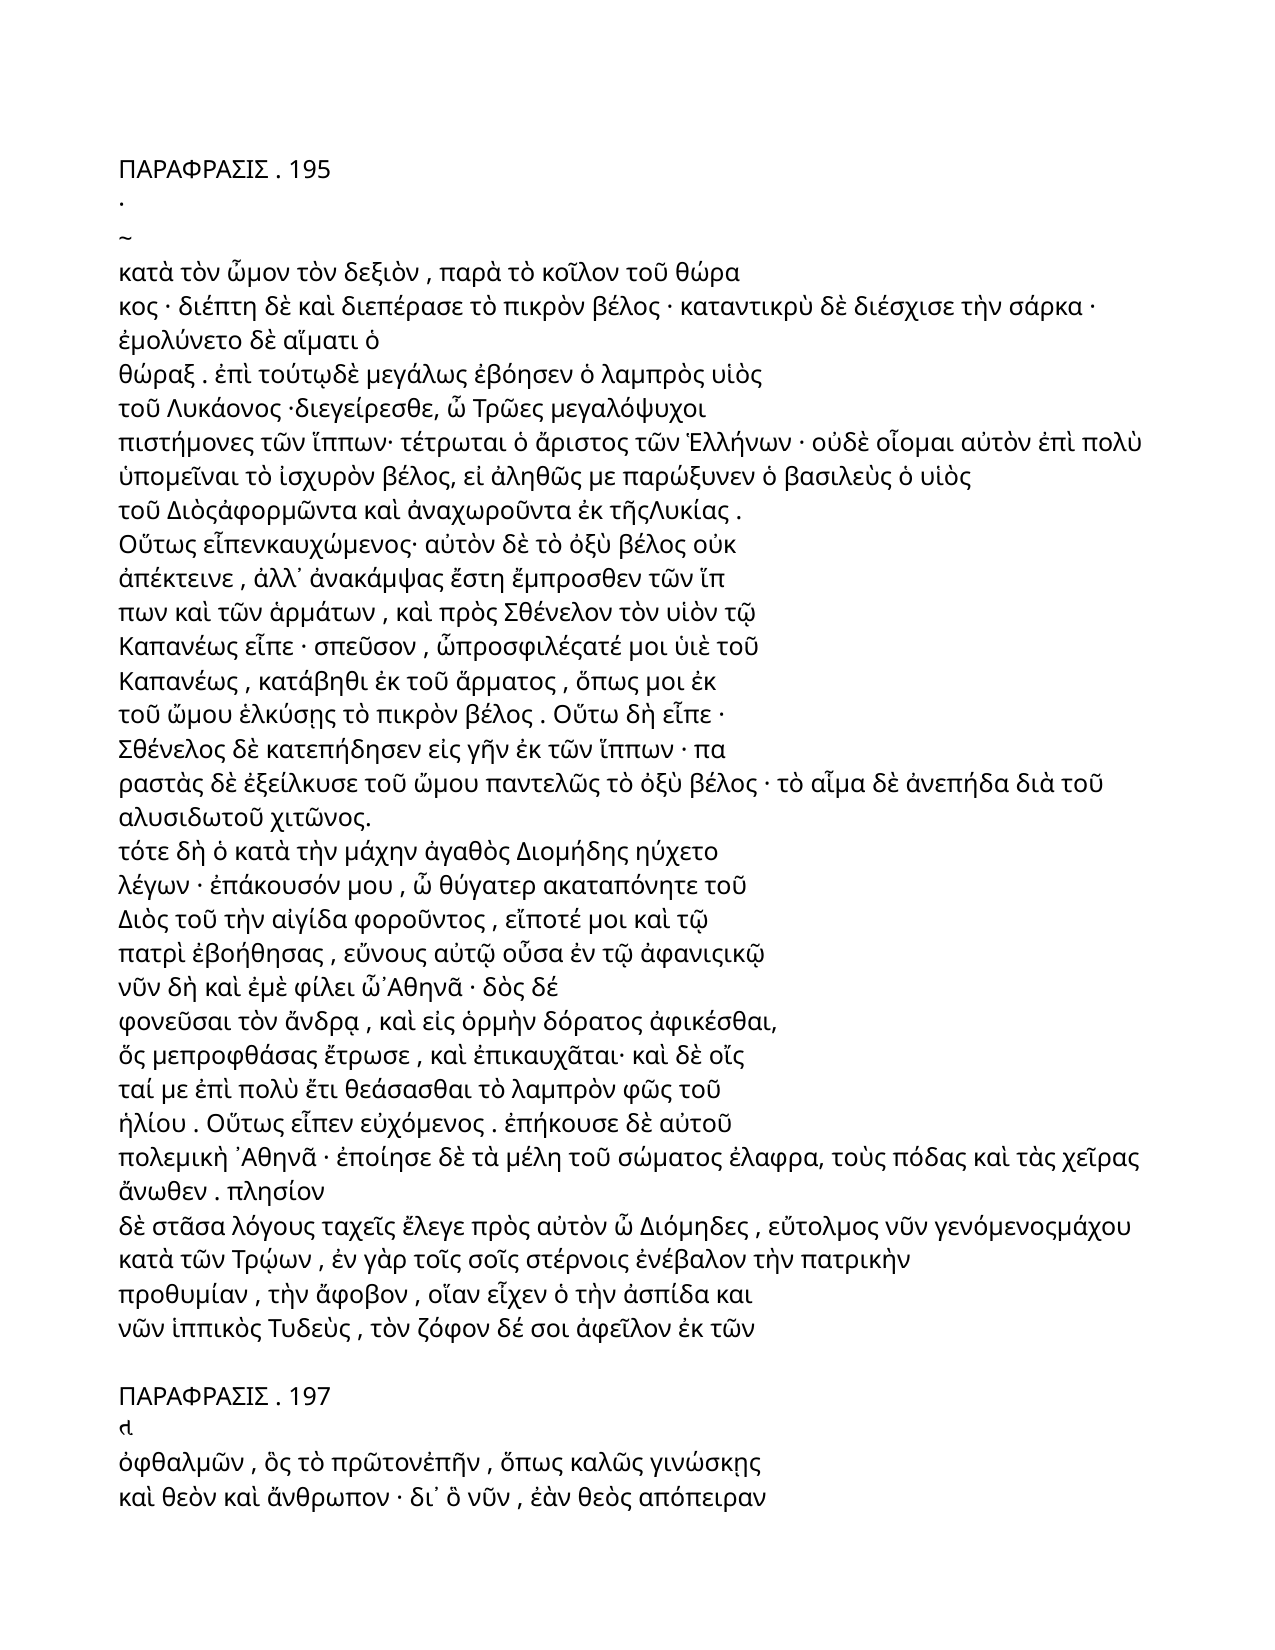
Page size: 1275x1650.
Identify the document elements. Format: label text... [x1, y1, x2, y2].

text ત [118, 1412, 1157, 1445]
text ταί με ἐπὶ πολὺ ἔτι θεάσασθαι τὸ λαμπρὸν φῶς τοῦ [118, 1072, 1157, 1106]
text ὀφθαλμῶν , ὃς τὸ πρῶτονἐπῆν , ὅπως καλῶς γινώσκῃς [118, 1445, 1157, 1479]
text πιστήμονες τῶν ἵππων· τέτρωται ὁ ἄριστος τῶν Ἑλλήνων · οὐδὲ οἶομαι αὐτὸν ἐπὶ πολὺ ὑπομεῖναι τὸ ἰσχυρὸν βέλος, εἰ ἀληθῶς με παρώξυνεν ὁ βασιλεὺς ὁ υἱὸς [118, 425, 1157, 493]
text θώραξ . ἐπὶ τούτῳδὲ μεγάλως ἐβόησεν ὁ λαμπρὸς υἱὸς [118, 357, 1157, 391]
text πων καὶ τῶν ἁρμάτων , καὶ πρὸς Σθένελον τὸν υἱὸν τῷ [118, 595, 1157, 629]
text πολεμικὴ ᾿Αθηνᾶ · ἐποίησε δὲ τὰ μέλη τοῦ σώματος ἐλαφρα, τοὺς πόδας καὶ τὰς χεῖρας ἄνωθεν . πλησίον [118, 1140, 1157, 1208]
text · [118, 186, 1157, 220]
text νῶν ἱππικὸς Τυδεὺς , τὸν ζόφον δέ σοι ἀφεῖλον ἐκ τῶν [118, 1310, 1157, 1344]
text δὲ στᾶσα λόγους ταχεῖς ἔλεγε πρὸς αὐτὸν ὦ Διόμηδες , εὔτολμος νῦν γενόμενοςμάχου κατὰ τῶν Τρῴων , ἐν γὰρ τοῖς σοῖς στέρνοις ἐνέβαλον τὴν πατρικὴν [118, 1208, 1157, 1276]
text τοῦ Διὸςἀφορμῶντα καὶ ἀναχωροῦντα ἐκ τῆςΛυκίας . [118, 493, 1157, 527]
text ἡλίου . Οὕτως εἶπεν εὐχόμενος . ἐπήκουσε δὲ αὐτοῦ [118, 1106, 1157, 1140]
text ΠΑΡΑΦΡΑΣΙΣ . 197 [118, 1378, 1157, 1412]
text φονεῦσαι τὸν ἄνδρᾳ , καὶ εἰς ὁρμὴν δόρατος ἀφικέσθαι, [118, 1004, 1157, 1038]
text λέγων · ἐπάκουσόν μου , ὦ θύγατερ ακαταπόνητε τοῦ [118, 867, 1157, 902]
text νῦν δὴ καὶ ἐμὲ φίλει ὦ᾿Αθηνᾶ · δὸς δέ [118, 970, 1157, 1004]
text καὶ θεὸν καὶ ἄνθρωπον · δι᾿ ὃ νῦν , ἐὰν θεὸς απόπειραν [118, 1479, 1157, 1513]
text κατὰ τὸν ὦμον τὸν δεξιὸν , παρὰ τὸ κοῖλον τοῦ θώρα [118, 254, 1157, 288]
text κος · διέπτη δὲ καὶ διεπέρασε τὸ πικρὸν βέλος · καταντικρὺ δὲ διέσχισε τὴν σάρκα · ἐμολύνετο δὲ αἵματι ὁ [118, 288, 1157, 357]
text ΠΑΡΑΦΡΑΣΙΣ . 195 [118, 152, 1157, 186]
text τοῦ Λυκάονος ·διεγείρεσθε, ὦ Τρῶες μεγαλόψυχοι [118, 391, 1157, 425]
text ἀπέκτεινε , ἀλλ᾿ ἀνακάμψας ἔστη ἔμπροσθεν τῶν ἵπ [118, 561, 1157, 595]
text Σθένελος δὲ κατεπήδησεν εἰς γῆν ἐκ τῶν ἵππων · πα [118, 731, 1157, 765]
text Καπανέως , κατάβηθι ἐκ τοῦ ἅρματος , ὅπως μοι ἐκ [118, 663, 1157, 697]
text πατρὶ ἐβοήθησας , εὔνους αὐτῷ οὖσα ἐν τῷ ἀφανιςικῷ [118, 936, 1157, 970]
text Οὕτως εἶπενκαυχώμενος· αὐτὸν δὲ τὸ ὀξὺ βέλος οὐκ [118, 527, 1157, 561]
text τοῦ ὤμου ἑλκύσῃς τὸ πικρὸν βέλος . Οὕτω δὴ εἶπε · [118, 697, 1157, 731]
text Καπανέως εἶπε · σπεῦσον , ὦπροσφιλέςατέ μοι ὑιὲ τοῦ [118, 629, 1157, 663]
text προθυμίαν , τὴν ἄφοβον , οἵαν εἶχεν ὁ τὴν ἀσπίδα και [118, 1276, 1157, 1310]
text ~ [118, 220, 1157, 254]
text Διὸς τοῦ τὴν αἰγίδα φοροῦντος , εἴποτέ μοι καὶ τῷ [118, 902, 1157, 936]
text ραστὰς δὲ ἐξείλκυσε τοῦ ὤμου παντελῶς τὸ ὀξὺ βέλος · τὸ αἷμα δὲ ἀνεπήδα διὰ τοῦ αλυσιδωτοῦ χιτῶνος. [118, 765, 1157, 833]
text ὅς μεπροφθάσας ἔτρωσε , καὶ ἐπικαυχᾶται· καὶ δὲ οἴς [118, 1038, 1157, 1072]
text τότε δὴ ὁ κατὰ τὴν μάχην ἀγαθὸς Διομήδης ηύχετο [118, 833, 1157, 867]
